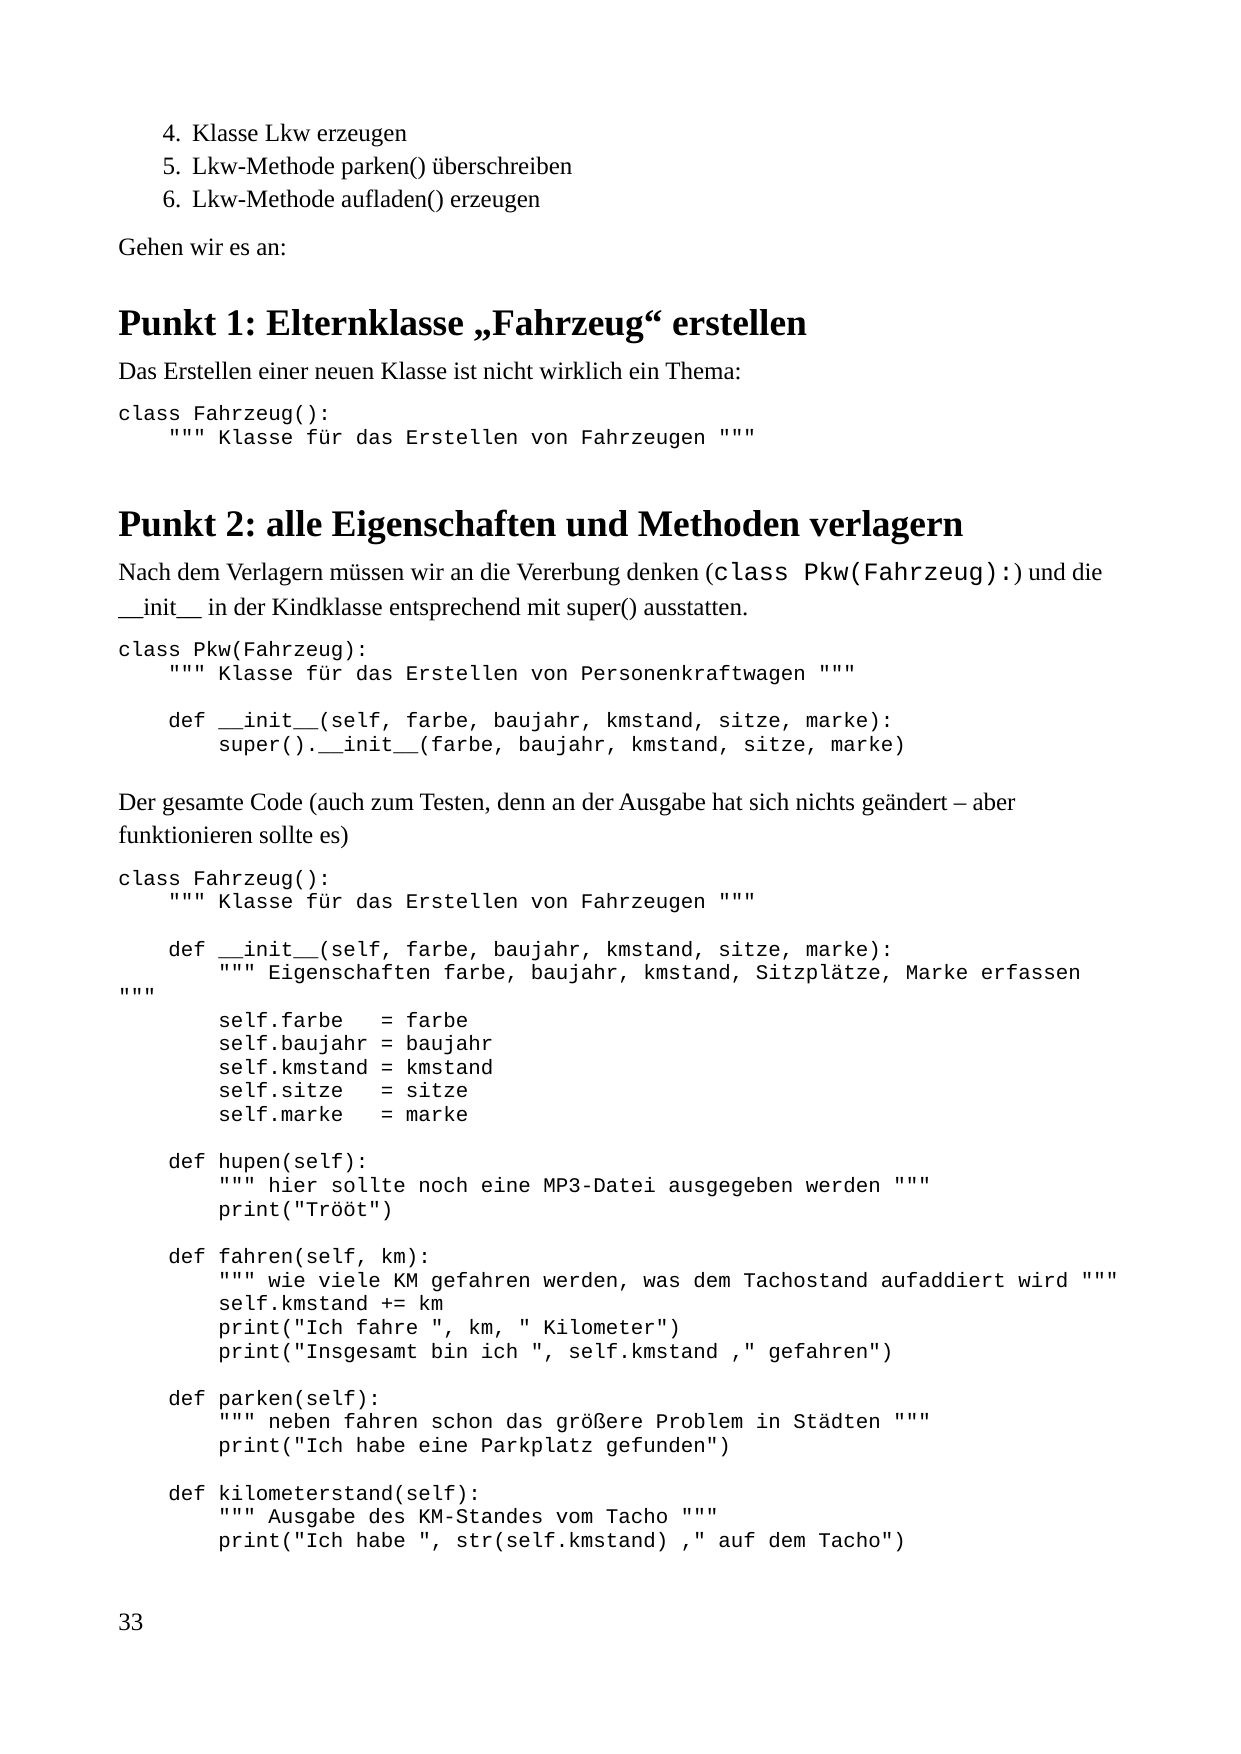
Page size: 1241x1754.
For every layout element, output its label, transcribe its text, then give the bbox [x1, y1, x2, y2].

text class Fahrzeug(): [118, 868, 1122, 891]
text self.kmstand += km [118, 1293, 1122, 1317]
list Lkw-Methode parken() überschreiben [162, 151, 1122, 180]
text class Pkw(Fahrzeug): [118, 639, 1122, 663]
text Der gesamte Code (auch zum Testen, denn an der Ausgabe hat sich nichts geändert – aber funktionieren sollte es) [118, 787, 1122, 849]
text print("Insgesamt bin ich ", self.kmstand ," gefahren") [118, 1341, 1122, 1364]
list Klasse Lkw erzeugen [162, 118, 1122, 147]
text print("Ich habe eine Parkplatz gefunden") [118, 1435, 1122, 1459]
text self.farbe = farbe [118, 1009, 1122, 1033]
text def __init__(self, farbe, baujahr, kmstand, sitze, marke): [118, 939, 1122, 962]
text """ Eigenschaften farbe, baujahr, kmstand, Sitzplätze, Marke erfassen """ [118, 962, 1122, 1009]
text print("Ich fahre ", km, " Kilometer") [118, 1317, 1122, 1341]
text Nach dem Verlagern müssen wir an die Vererbung denken (class Pkw(Fahrzeug):) und die __init__ in der Kindklasse entsprechend mit super() ausstatten. [118, 557, 1122, 621]
text self.marke = marke [118, 1104, 1122, 1128]
text def kilometerstand(self): [118, 1482, 1122, 1506]
text """ neben fahren schon das größere Problem in Städten """ [118, 1412, 1122, 1435]
text """ wie viele KM gefahren werden, was dem Tachostand aufaddiert wird """ [118, 1270, 1122, 1293]
text """ Ausgabe des KM-Standes vom Tacho """ [118, 1506, 1122, 1530]
text """ Klasse für das Erstellen von Fahrzeugen """ [118, 427, 1122, 451]
text class Fahrzeug(): [118, 403, 1122, 427]
text """ Klasse für das Erstellen von Personenkraftwagen """ [118, 663, 1122, 687]
text print("Ich habe ", str(self.kmstand) ," auf dem Tacho") [118, 1530, 1122, 1553]
text def fahren(self, km): [118, 1246, 1122, 1270]
text self.baujahr = baujahr [118, 1033, 1122, 1057]
text Gehen wir es an: [118, 232, 1122, 261]
list Lkw-Methode aufladen() erzeugen [162, 184, 1122, 213]
text print("Trööt") [118, 1199, 1122, 1222]
subtitle Punkt 1: Elternklasse „Fahrzeug“ erstellen [118, 300, 1122, 343]
text def __init__(self, farbe, baujahr, kmstand, sitze, marke): [118, 710, 1122, 734]
text """ hier sollte noch eine MP3-Datei ausgegeben werden """ [118, 1175, 1122, 1199]
subtitle Punkt 2: alle Eigenschaften und Methoden verlagern [118, 501, 1122, 544]
text self.sitze = sitze [118, 1081, 1122, 1104]
text def hupen(self): [118, 1151, 1122, 1175]
text """ Klasse für das Erstellen von Fahrzeugen """ [118, 891, 1122, 915]
text Das Erstellen einer neuen Klasse ist nicht wirklich ein Thema: [118, 356, 1122, 384]
text super().__init__(farbe, baujahr, kmstand, sitze, marke) [118, 734, 1122, 758]
text self.kmstand = kmstand [118, 1057, 1122, 1081]
text def parken(self): [118, 1388, 1122, 1412]
